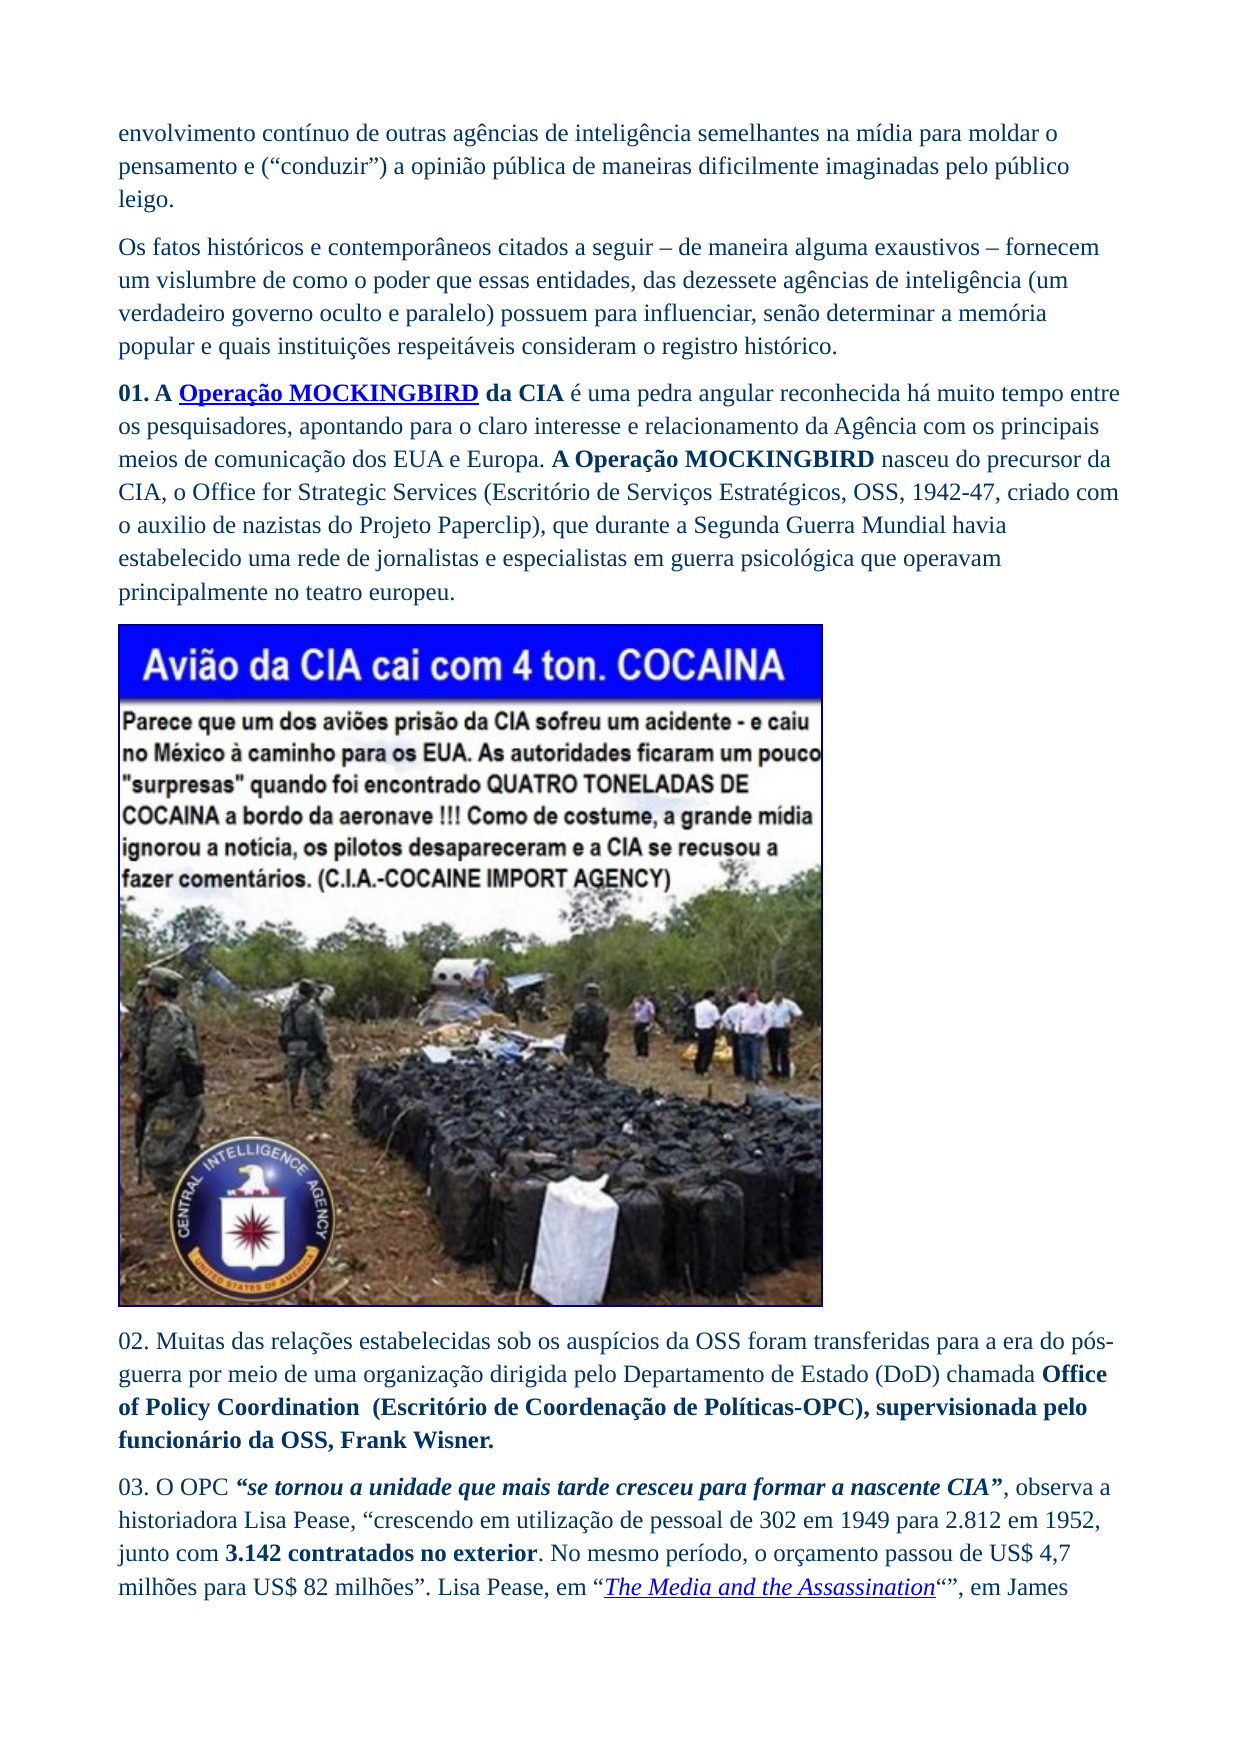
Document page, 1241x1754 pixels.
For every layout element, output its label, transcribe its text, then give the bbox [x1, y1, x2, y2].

text 01. A Operação MOCKINGBIRD da CIA é uma pedra angular reconhecida há muito tempo entre os pesquisadores, apontando para o claro interesse e relacionamento da Agência com os principais meios de comunicação dos EUA e Europa. A Operação MOCKINGBIRD nasceu do precursor da CIA, o Office for Strategic Services (Escritório de Serviços Estratégicos, OSS, 1942-47, criado com o auxilio de nazistas do Projeto Paperclip), que durante a Segunda Guerra Mundial havia estabelecido uma rede de jornalistas e especialistas em guerra psicológica que operavam principalmente no teatro europeu. [118, 378, 1122, 605]
text envolvimento contínuo de outras agências de inteligência semelhantes na mídia para moldar o pensamento e (“conduzir”) a opinião pública de maneiras dificilmente imaginadas pelo público leigo. [118, 118, 1122, 213]
text 03. O OPC “se tornou a unidade que mais tarde cresceu para formar a nascente CIA”, observa a historiadora Lisa Pease, “crescendo em utilização de pessoal de 302 em 1949 para 2.812 em 1952, junto com 3.142 contratados no exterior. No mesmo período, o orçamento passou de US$ 4,7 milhões para US$ 82 milhões”. Lisa Pease, em “The Media and the Assassination“”, em James [118, 1472, 1122, 1600]
text 02. Muitas das relações estabelecidas sob os auspícios da OSS foram transferidas para a era do pós-guerra por meio de uma organização dirigida pelo Departamento de Estado (DoD) chamada Office of Policy Coordination (Escritório de Coordenação de Políticas-OPC), supervisionada pelo funcionário da OSS, Frank Wisner. [118, 1326, 1122, 1454]
picture [120, 626, 821, 1305]
text Os fatos históricos e contemporâneos citados a seguir – de maneira alguma exaustivos – fornecem um vislumbre de como o poder que essas entidades, das dezessete agências de inteligência (um verdadeiro governo oculto e paralelo) possuem para influenciar, senão determinar a memória popular e quais instituições respeitáveis ​​consideram o registro histórico. [118, 232, 1122, 359]
